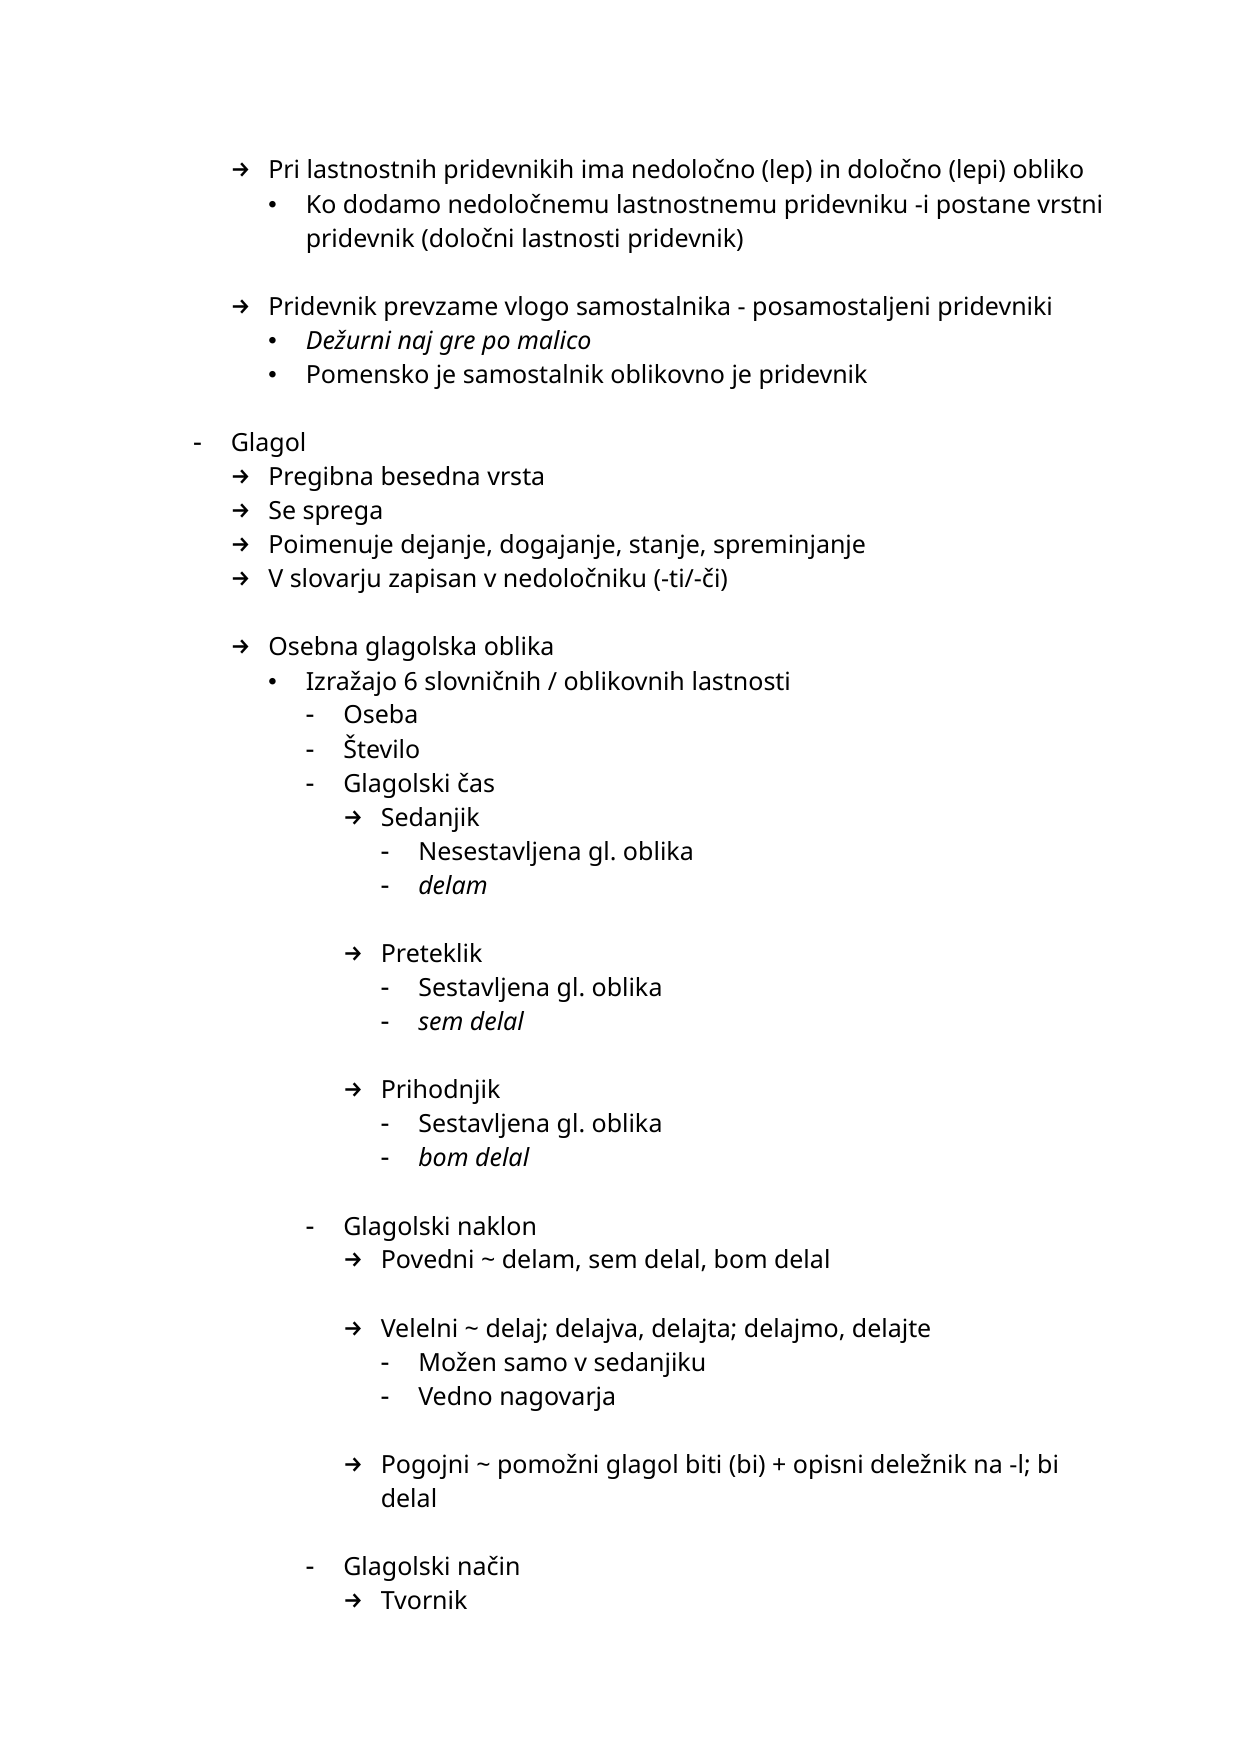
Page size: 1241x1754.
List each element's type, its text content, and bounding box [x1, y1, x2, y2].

list Prihodnjik [343, 1072, 1122, 1106]
list Možen samo v sedanjiku [381, 1344, 1122, 1378]
list Glagolski naklon [306, 1208, 1122, 1242]
list Oseba [306, 697, 1122, 731]
list Sestavljena gl. oblika [381, 970, 1122, 1004]
list Vedno nagovarja [381, 1378, 1122, 1412]
list Tvornik [343, 1583, 1122, 1617]
list Nesestavljena gl. oblika [381, 833, 1122, 867]
list Sedanjik [343, 799, 1122, 833]
list delam [381, 867, 1122, 902]
list Glagolski način [306, 1549, 1122, 1583]
list Število [306, 731, 1122, 765]
list Pogojni ~ pomožni glagol biti (bi) + opisni deležnik na -l; bi delal [343, 1447, 1122, 1515]
list Osebna glagolska oblika [231, 629, 1122, 663]
list Izražajo 6 slovničnih / oblikovnih lastnosti [268, 663, 1122, 697]
list Pri lastnostnih pridevnikih ima nedoločno (lep) in določno (lepi) obliko [231, 152, 1122, 186]
list Pridevnik prevzame vlogo samostalnika - posamostaljeni pridevniki [231, 288, 1122, 322]
list Poimenuje dejanje, dogajanje, stanje, spreminjanje [231, 527, 1122, 561]
list Pomensko je samostalnik oblikovno je pridevnik [268, 357, 1122, 391]
list bom delal [381, 1140, 1122, 1174]
list Povedni ~ delam, sem delal, bom delal [343, 1242, 1122, 1276]
list Sestavljena gl. oblika [381, 1106, 1122, 1140]
list Preteklik [343, 936, 1122, 970]
list Glagol [193, 425, 1122, 459]
list V slovarju zapisan v nedoločniku (-ti/-či) [231, 561, 1122, 595]
list Glagolski čas [306, 765, 1122, 799]
list Ko dodamo nedoločnemu lastnostnemu pridevniku -i postane vrstni pridevnik (določni lastnosti pridevnik) [268, 186, 1122, 254]
list Velelni ~ delaj; delajva, delajta; delajmo, delajte [343, 1310, 1122, 1344]
list Se sprega [231, 493, 1122, 527]
list sem delal [381, 1004, 1122, 1038]
list Dežurni naj gre po malico [268, 322, 1122, 357]
list Pregibna besedna vrsta [231, 459, 1122, 493]
